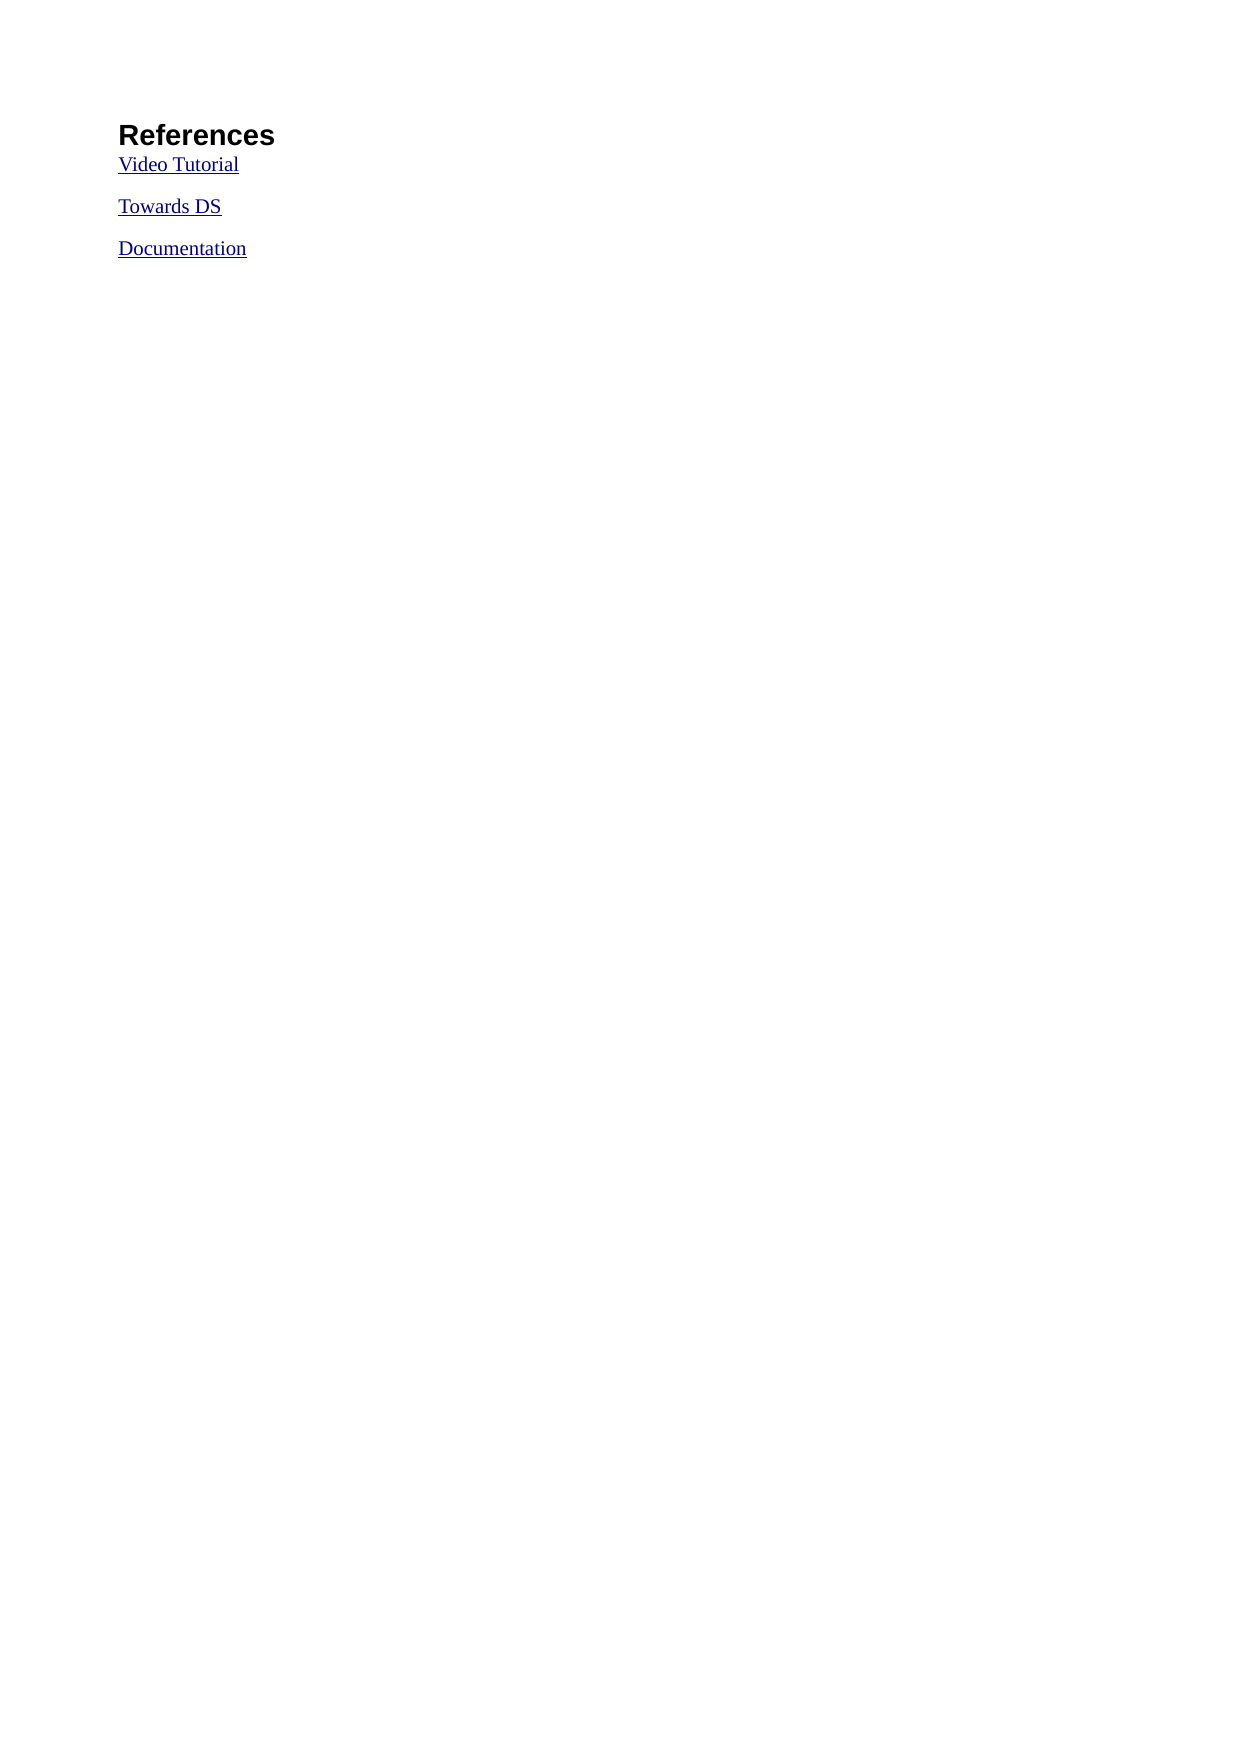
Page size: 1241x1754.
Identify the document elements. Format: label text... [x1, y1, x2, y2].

text Video Tutorial [118, 152, 1122, 176]
text Towards DS [118, 194, 1122, 218]
text Documentation [118, 236, 1122, 260]
subtitle References [118, 118, 1122, 152]
